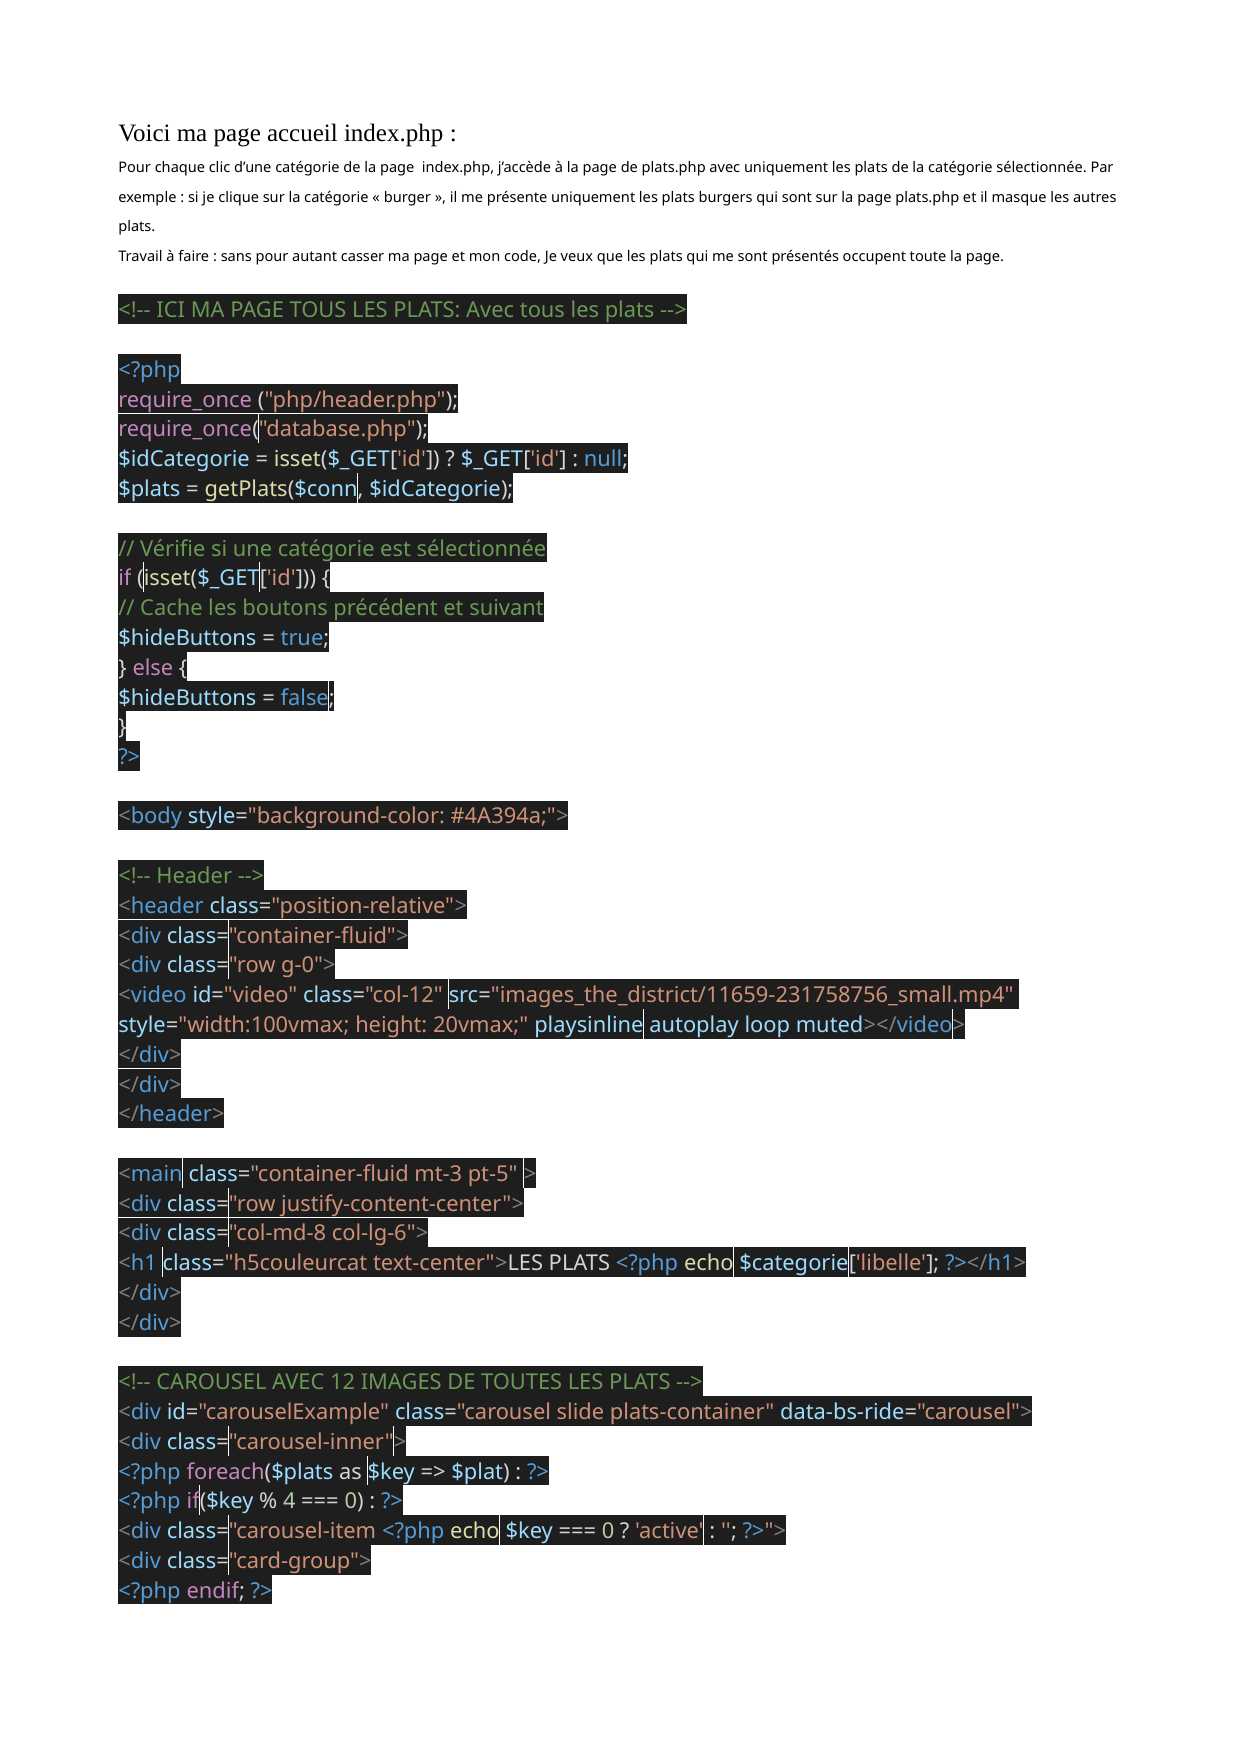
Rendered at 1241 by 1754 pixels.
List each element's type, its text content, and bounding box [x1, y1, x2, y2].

text require_once("database.php"); [118, 413, 1122, 443]
text Pour chaque clic d’une catégorie de la page index.php, j’accède à la page de plats.php avec uniquement les plats de la catégorie sélectionnée. Par exemple : si je clique sur la catégorie « burger », il me présente uniquement les plats burgers qui sont sur la page plats.php et il masque les autres plats. [118, 147, 1122, 236]
text $idCategorie = isset($_GET['id']) ? $_GET['id'] : null; [118, 443, 1122, 473]
text </div> [118, 1307, 1122, 1337]
text <?php foreach($plats as $key => $plat) : ?> [118, 1456, 1122, 1485]
text <div class="row justify-content-center"> [118, 1188, 1122, 1217]
text Voici ma page accueil index.php : [118, 118, 1122, 147]
text <!-- Header --> [118, 860, 1122, 890]
text <div class="carousel-inner"> [118, 1426, 1122, 1456]
text <div class="row g-0"> [118, 949, 1122, 979]
text Travail à faire : sans pour autant casser ma page et mon code, Je veux que les plats qui me sont présentés occupent toute la page. [118, 236, 1122, 266]
text </div> [118, 1068, 1122, 1098]
text <video id="video" class="col-12" src="images_the_district/11659-231758756_small.mp4" style="width:100vmax; height: 20vmax;" playsinline autoplay loop muted></video> [118, 979, 1122, 1039]
text $plats = getPlats($conn, $idCategorie); [118, 473, 1122, 503]
text <main class="container-fluid mt-3 pt-5" > [118, 1158, 1122, 1188]
text <?php endif; ?> [118, 1575, 1122, 1604]
text <body style="background-color: #4A394a;"> [118, 801, 1122, 830]
text if (isset($_GET['id'])) { [118, 562, 1122, 592]
text } else { [118, 652, 1122, 681]
text ?> [118, 741, 1122, 771]
text <!-- ICI MA PAGE TOUS LES PLATS: Avec tous les plats --> [118, 294, 1122, 324]
text <?php if($key % 4 === 0) : ?> [118, 1485, 1122, 1515]
text <div class="container-fluid"> [118, 919, 1122, 949]
text <div class="card-group"> [118, 1545, 1122, 1575]
text // Cache les boutons précédent et suivant [118, 592, 1122, 622]
text $hideButtons = true; [118, 622, 1122, 652]
text // Vérifie si une catégorie est sélectionnée [118, 532, 1122, 562]
text require_once ("php/header.php"); [118, 384, 1122, 413]
text <h1 class="h5couleurcat text-center">LES PLATS <?php echo $categorie['libelle']; ?></h1> [118, 1247, 1122, 1277]
text <header class="position-relative"> [118, 890, 1122, 919]
text <div id="carouselExample" class="carousel slide plats-container" data-bs-ride="carousel"> [118, 1396, 1122, 1426]
text </div> [118, 1277, 1122, 1307]
text } [118, 711, 1122, 741]
text $hideButtons = false; [118, 681, 1122, 711]
text <!-- CAROUSEL AVEC 12 IMAGES DE TOUTES LES PLATS --> [118, 1366, 1122, 1396]
text <div class="col-md-8 col-lg-6"> [118, 1217, 1122, 1247]
text <?php [118, 354, 1122, 384]
text </header> [118, 1098, 1122, 1128]
text </div> [118, 1039, 1122, 1068]
text <div class="carousel-item <?php echo $key === 0 ? 'active' : ''; ?>"> [118, 1515, 1122, 1545]
